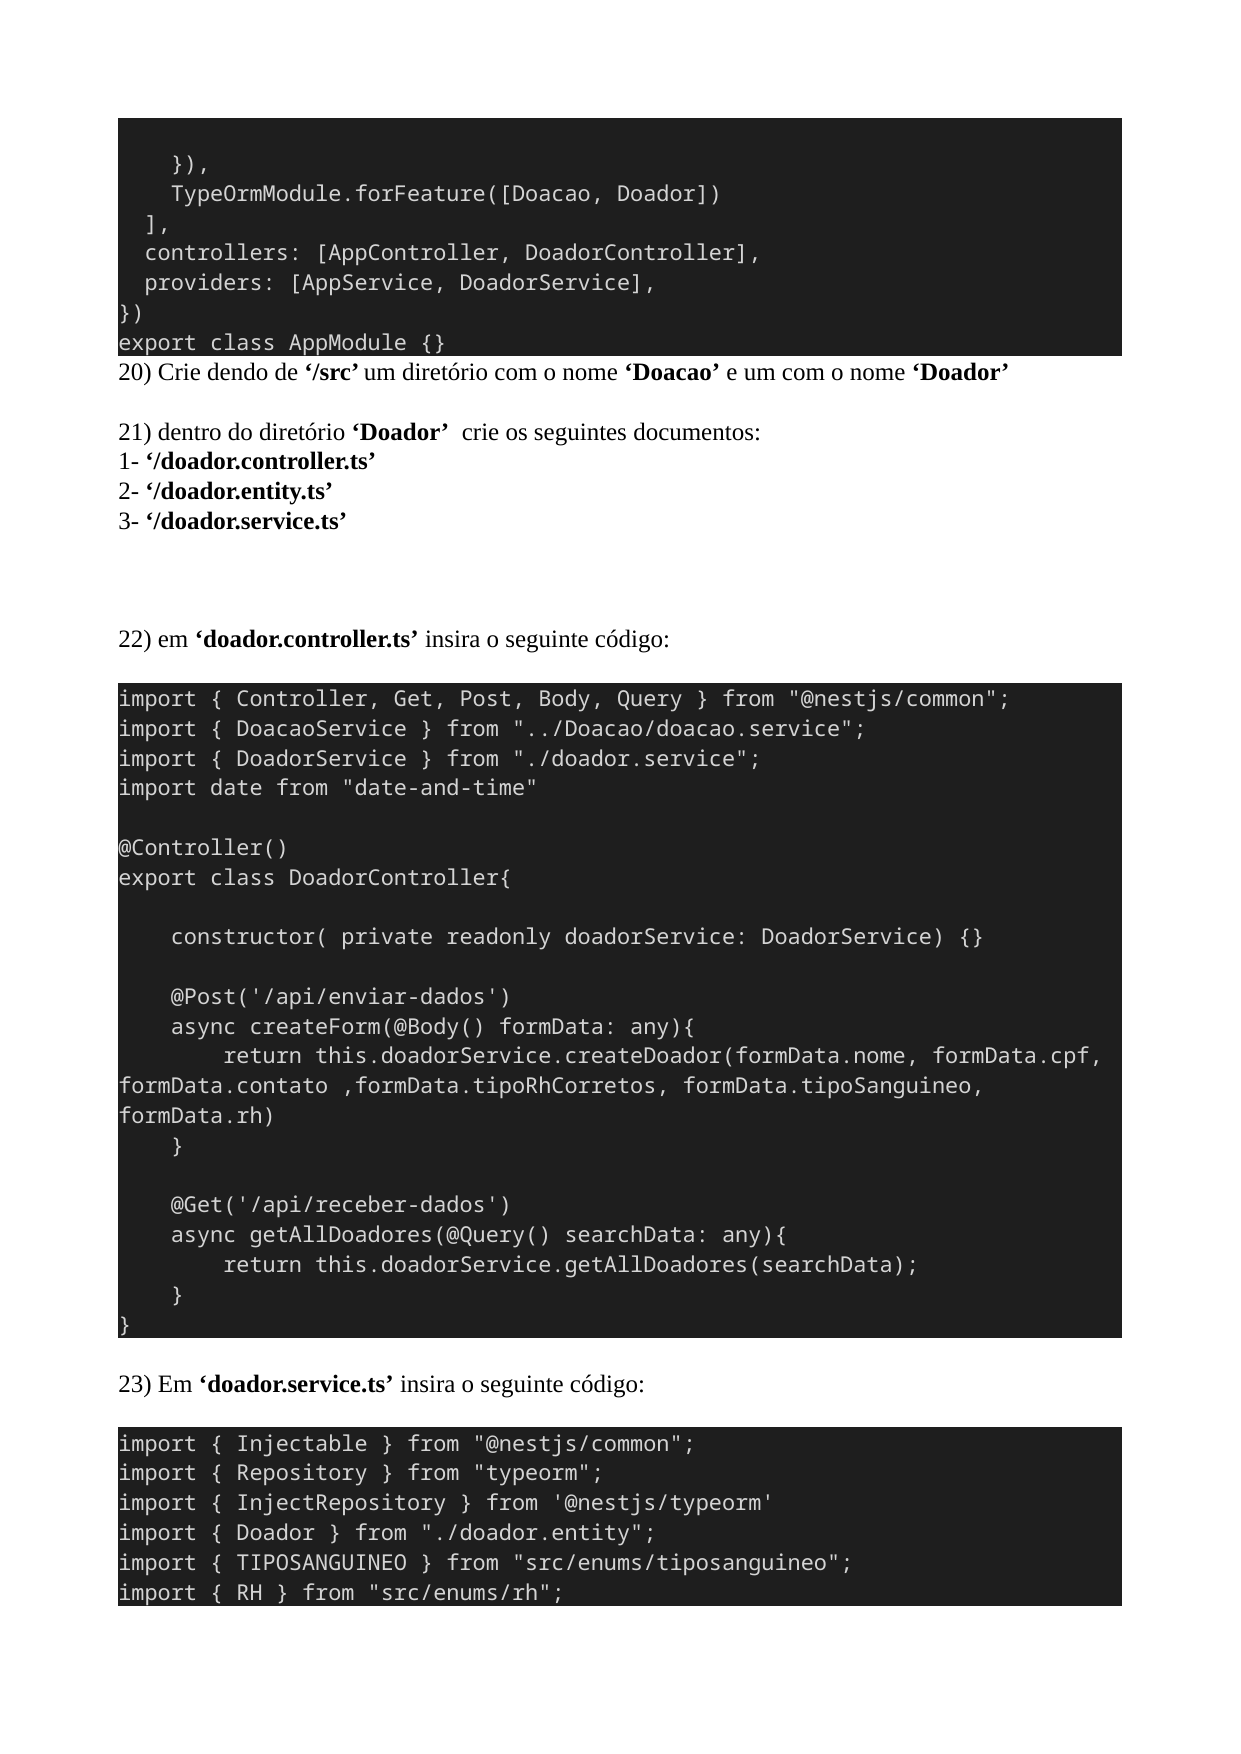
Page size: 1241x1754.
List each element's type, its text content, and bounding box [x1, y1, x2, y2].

text } [118, 1279, 1122, 1309]
text import { InjectRepository } from '@nestjs/typeorm' [118, 1487, 1122, 1517]
text return this.doadorService.getAllDoadores(searchData); [118, 1249, 1122, 1279]
text } [118, 1130, 1122, 1160]
text }) [118, 297, 1122, 327]
text providers: [AppService, DoadorService], [118, 267, 1122, 297]
text async createForm(@Body() formData: any){ [118, 1011, 1122, 1041]
text import { Injectable } from "@nestjs/common"; [118, 1427, 1122, 1457]
text import { Controller, Get, Post, Body, Query } from "@nestjs/common"; [118, 683, 1122, 713]
text 3- ‘/doador.service.ts’ [118, 505, 1122, 534]
text import { Repository } from "typeorm"; [118, 1457, 1122, 1487]
text export class AppModule {} [118, 327, 1122, 356]
text 22) em ‘doador.controller.ts’ insira o seguinte código: [118, 624, 1122, 653]
text import date from "date-and-time" [118, 772, 1122, 802]
text 23) Em ‘doador.service.ts’ insira o seguinte código: [118, 1368, 1122, 1398]
text ], [118, 207, 1122, 237]
text import { DoadorService } from "./doador.service"; [118, 743, 1122, 772]
text return this.doadorService.createDoador(formData.nome, formData.cpf, formData.contato ,formData.tipoRhCorretos, formData.tipoSanguineo, formData.rh) [118, 1041, 1122, 1130]
text controllers: [AppController, DoadorController], [118, 237, 1122, 267]
text import { Doador } from "./doador.entity"; [118, 1517, 1122, 1547]
text import { RH } from "src/enums/rh"; [118, 1576, 1122, 1606]
text } [118, 1309, 1122, 1338]
text @Get('/api/receber-dados') [118, 1189, 1122, 1219]
text }), [118, 148, 1122, 178]
text export class DoadorController{ [118, 862, 1122, 892]
text @Post('/api/enviar-dados') [118, 981, 1122, 1011]
text @Controller() [118, 832, 1122, 862]
text 1- ‘/doador.controller.ts’ [118, 446, 1122, 475]
text import { TIPOSANGUINEO } from "src/enums/tiposanguineo"; [118, 1547, 1122, 1576]
text TypeOrmModule.forFeature([Doacao, Doador]) [118, 178, 1122, 207]
text constructor( private readonly doadorService: DoadorService) {} [118, 921, 1122, 951]
text 2- ‘/doador.entity.ts’ [118, 475, 1122, 505]
text 20) Crie dendo de ‘/src’ um diretório com o nome ‘Doacao’ e um com o nome ‘Doador’ [118, 356, 1122, 386]
text async getAllDoadores(@Query() searchData: any){ [118, 1219, 1122, 1249]
text 21) dentro do diretório ‘Doador’ crie os seguintes documentos: [118, 416, 1122, 446]
text import { DoacaoService } from "../Doacao/doacao.service"; [118, 713, 1122, 743]
